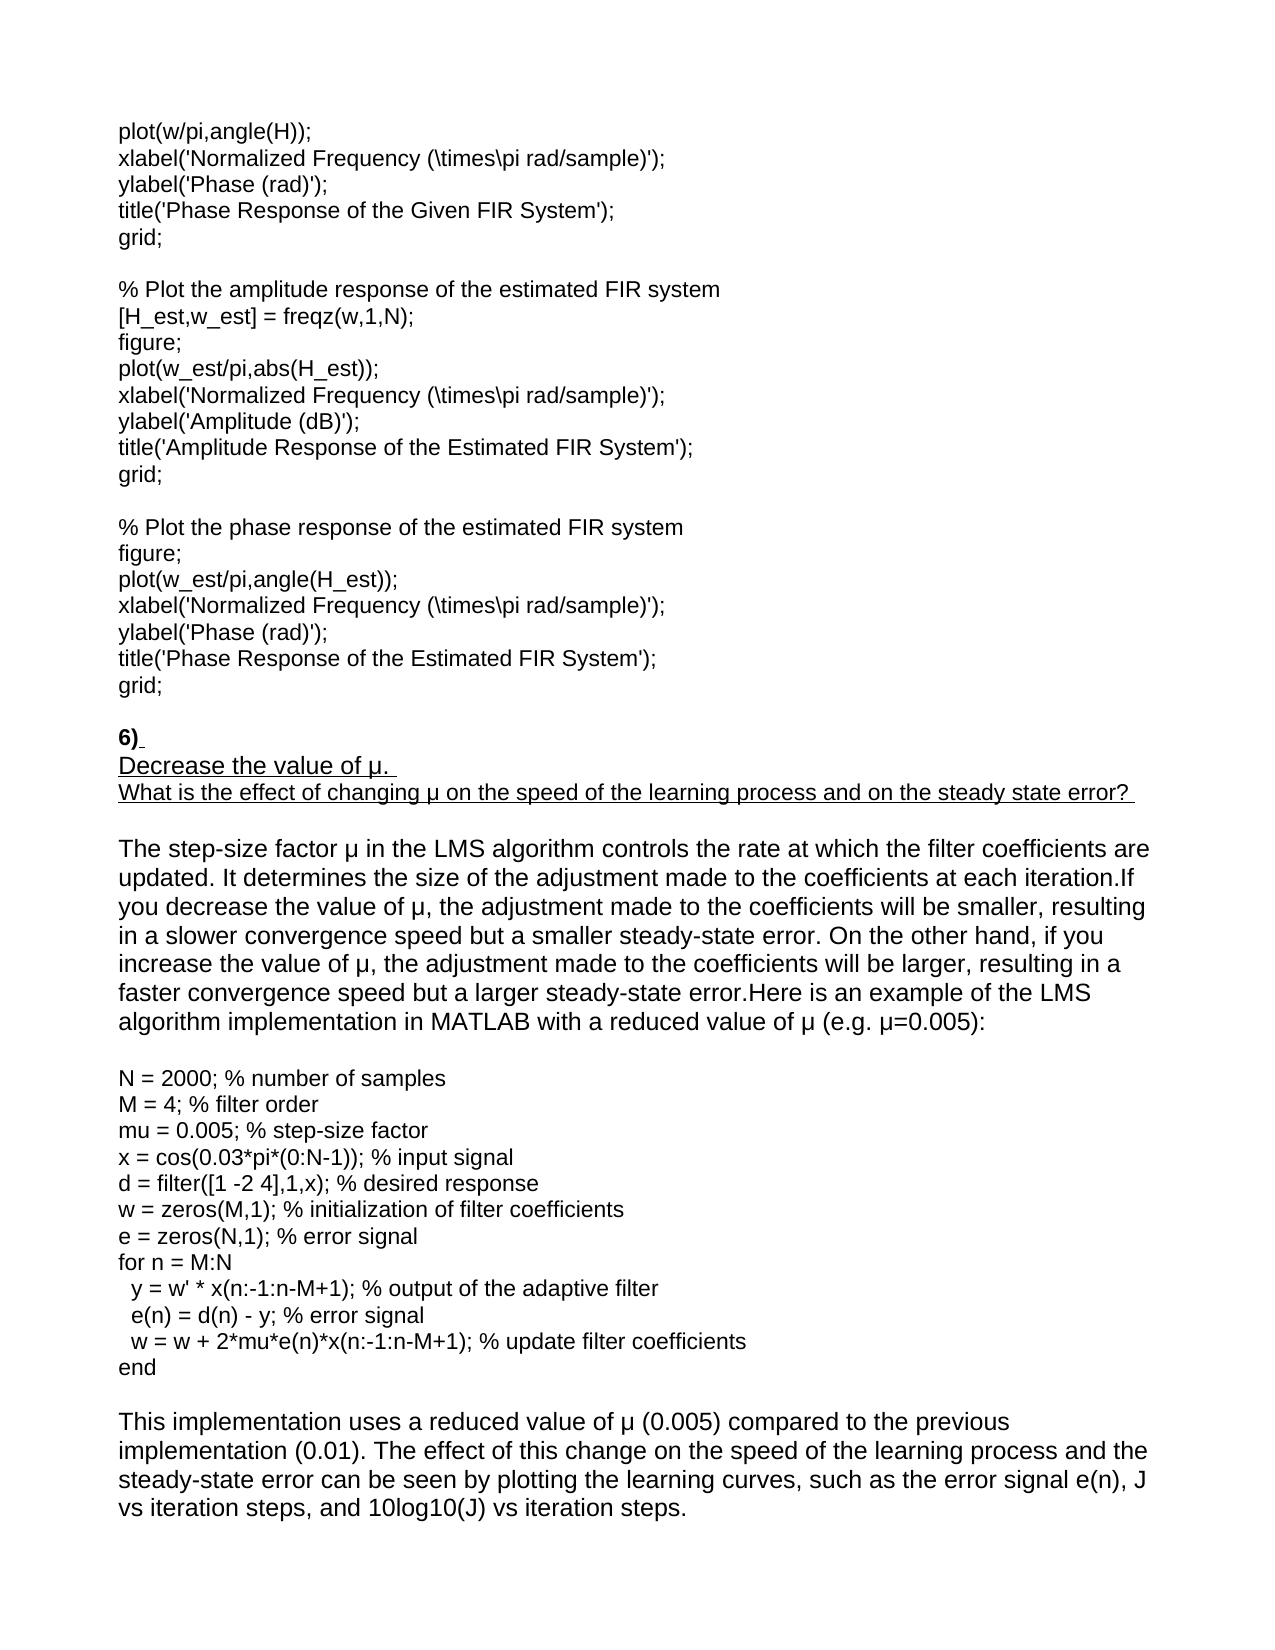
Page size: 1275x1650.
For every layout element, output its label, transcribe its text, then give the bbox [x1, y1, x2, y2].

text 6) [118, 724, 1157, 751]
text e = zeros(N,1); % error signal [118, 1223, 1157, 1249]
text What is the effect of changing μ on the speed of the learning process and on the steady state error? [118, 779, 1157, 806]
text ylabel('Phase (rad)'); [118, 171, 1157, 197]
text title('Phase Response of the Estimated FIR System'); [118, 645, 1157, 672]
text w = zeros(M,1); % initialization of filter coefficients [118, 1196, 1157, 1223]
text plot(w/pi,angle(H)); [118, 118, 1157, 144]
text [H_est,w_est] = freqz(w,1,N); [118, 303, 1157, 329]
text for n = M:N [118, 1249, 1157, 1275]
text plot(w_est/pi,angle(H_est)); [118, 566, 1157, 592]
text e(n) = d(n) - y; % error signal [118, 1302, 1157, 1328]
text d = filter([1 -2 4],1,x); % desired response [118, 1170, 1157, 1196]
text % Plot the amplitude response of the estimated FIR system [118, 276, 1157, 303]
text title('Amplitude Response of the Estimated FIR System'); [118, 434, 1157, 461]
text xlabel('Normalized Frequency (\times\pi rad/sample)'); [118, 592, 1157, 619]
text ylabel('Phase (rad)'); [118, 619, 1157, 645]
text x = cos(0.03*pi*(0:N-1)); % input signal [118, 1143, 1157, 1170]
text w = w + 2*mu*e(n)*x(n:-1:n-M+1); % update filter coefficients [118, 1328, 1157, 1354]
text ylabel('Amplitude (dB)'); [118, 408, 1157, 434]
text M = 4; % filter order [118, 1091, 1157, 1117]
text title('Phase Response of the Given FIR System'); [118, 197, 1157, 223]
text plot(w_est/pi,abs(H_est)); [118, 355, 1157, 382]
text grid; [118, 672, 1157, 698]
text xlabel('Normalized Frequency (\times\pi rad/sample)'); [118, 144, 1157, 171]
text y = w' * x(n:-1:n-M+1); % output of the adaptive filter [118, 1275, 1157, 1302]
text end [118, 1354, 1157, 1381]
text grid; [118, 223, 1157, 250]
text Decrease the value of μ. [118, 751, 1157, 779]
text N = 2000; % number of samples [118, 1064, 1157, 1091]
text This implementation uses a reduced value of μ (0.005) compared to the previous implementation (0.01). The effect of this change on the speed of the learning process and the steady-state error can be seen by plotting the learning curves, such as the error signal e(n), J vs iteration steps, and 10log10(J) vs iteration steps. [118, 1407, 1157, 1522]
text figure; [118, 540, 1157, 566]
text % Plot the phase response of the estimated FIR system [118, 513, 1157, 540]
text xlabel('Normalized Frequency (\times\pi rad/sample)'); [118, 382, 1157, 408]
text grid; [118, 461, 1157, 487]
text mu = 0.005; % step-size factor [118, 1117, 1157, 1143]
text The step-size factor μ in the LMS algorithm controls the rate at which the filter coefficients are updated. It determines the size of the adjustment made to the coefficients at each iteration.If you decrease the value of μ, the adjustment made to the coefficients will be smaller, resulting in a slower convergence speed but a smaller steady-state error. On the other hand, if you increase the value of μ, the adjustment made to the coefficients will be larger, resulting in a faster convergence speed but a larger steady-state error.Here is an example of the LMS algorithm implementation in MATLAB with a reduced value of μ (e.g. μ=0.005): [118, 834, 1157, 1036]
text figure; [118, 329, 1157, 355]
